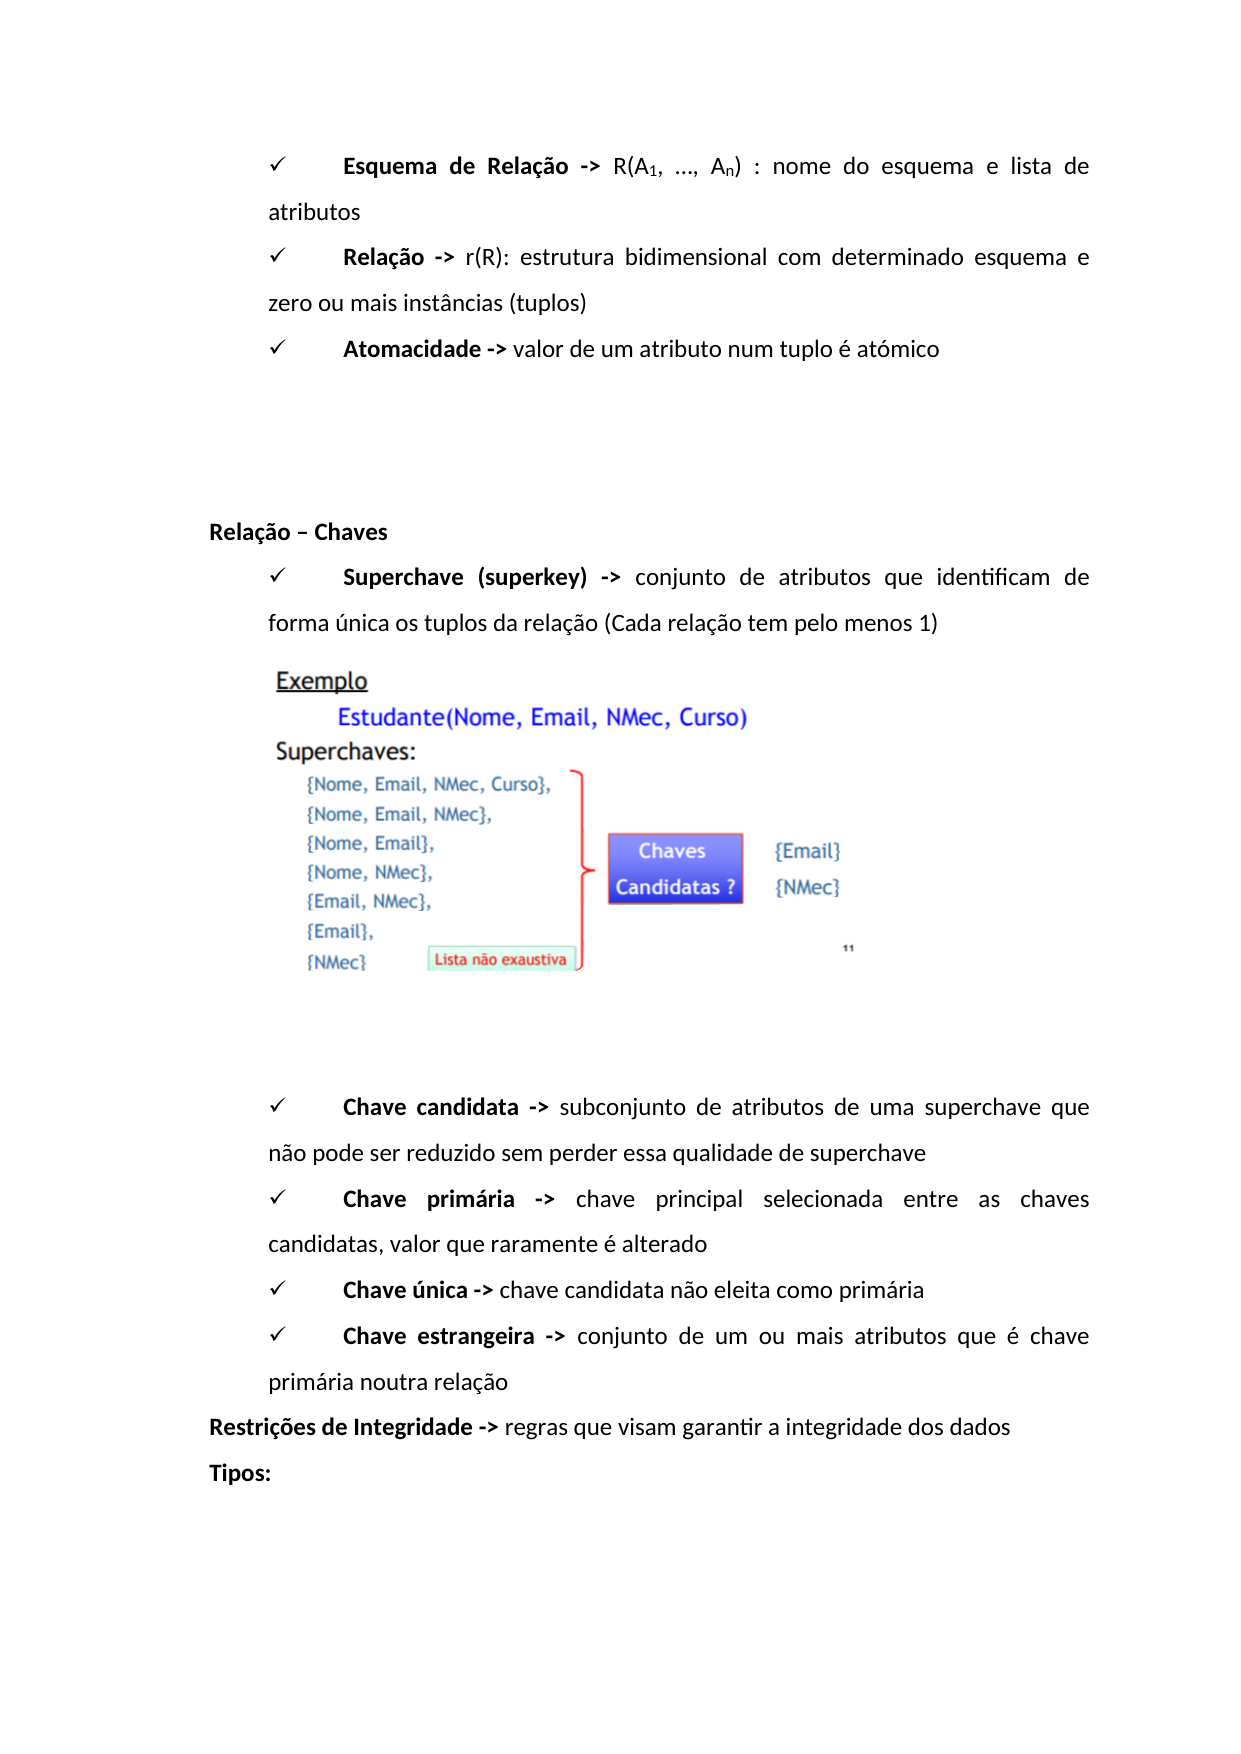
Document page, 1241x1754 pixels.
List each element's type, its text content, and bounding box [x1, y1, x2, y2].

text Restrições de Integridade -> regras que visam garantir a integridade dos dados [150, 1411, 1090, 1442]
list Chave candidata -> subconjunto de atributos de uma superchave que não pode ser reduzido sem perder essa qualidade de superchave [268, 1091, 1090, 1168]
list Chave estrangeira -> conjunto de um ou mais atributos que é chave primária noutra relação [268, 1320, 1090, 1396]
list Relação -> r(R): estrutura bidimensional com determinado esquema e zero ou mais instâncias (tuplos) [268, 241, 1090, 318]
list Esquema de Relação -> R(A1, …, An) : nome do esquema e lista de atributos [268, 150, 1090, 226]
list Atomacidade -> valor de um atributo num tuplo é atómico [268, 333, 1090, 363]
list Superchave (superkey) -> conjunto de atributos que identificam de forma única os tuplos da relação (Cada relação tem pelo menos 1) [268, 562, 1090, 638]
list Chave única -> chave candidata não eleita como primária [268, 1274, 1090, 1305]
text Relação – Chaves [150, 516, 1090, 546]
list Chave primária -> chave principal selecionada entre as chaves candidatas, valor que raramente é alterado [268, 1183, 1090, 1259]
text Tipos: [150, 1457, 1090, 1488]
